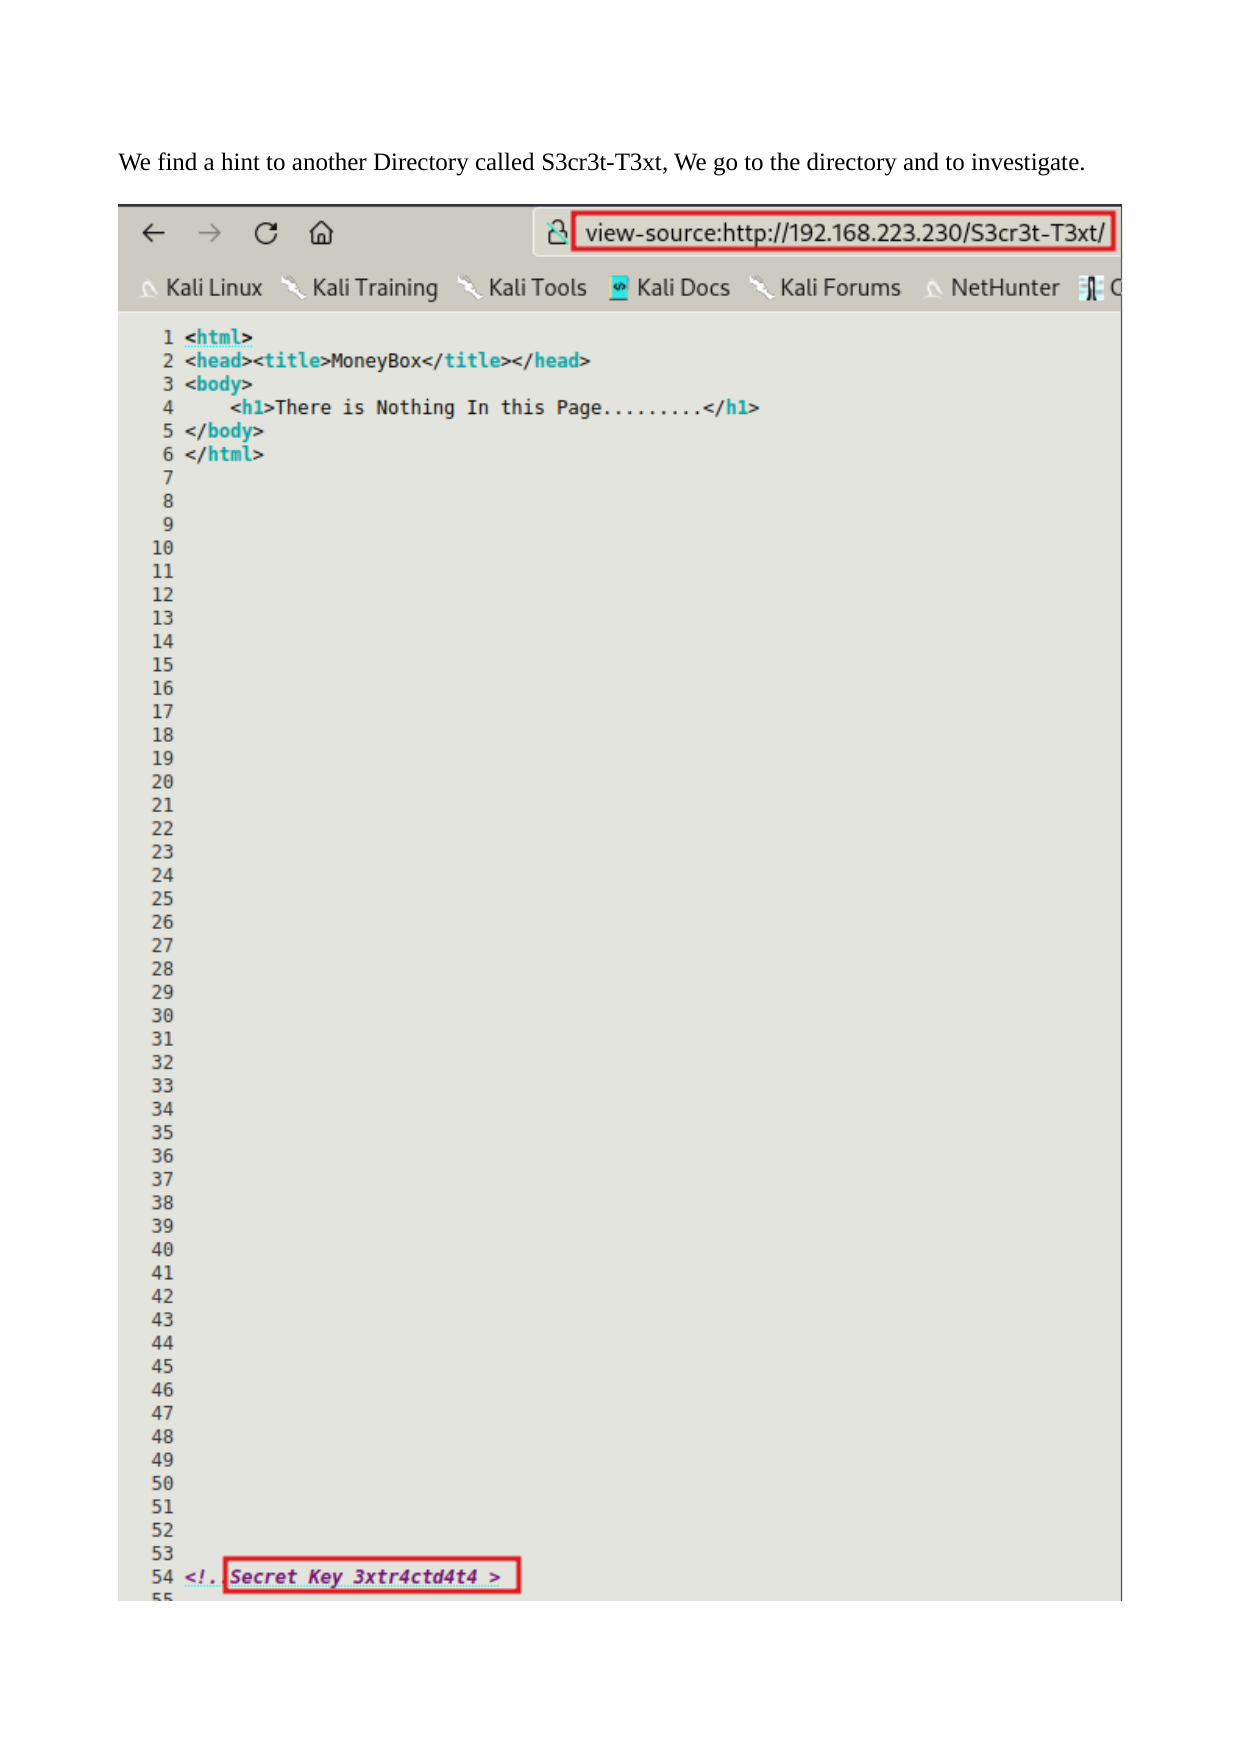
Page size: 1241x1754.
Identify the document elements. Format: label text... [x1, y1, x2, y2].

picture [118, 204, 1123, 1601]
text We find a hint to another Directory called S3cr3t-T3xt, We go to the directory and to investigate. [118, 147, 1122, 176]
